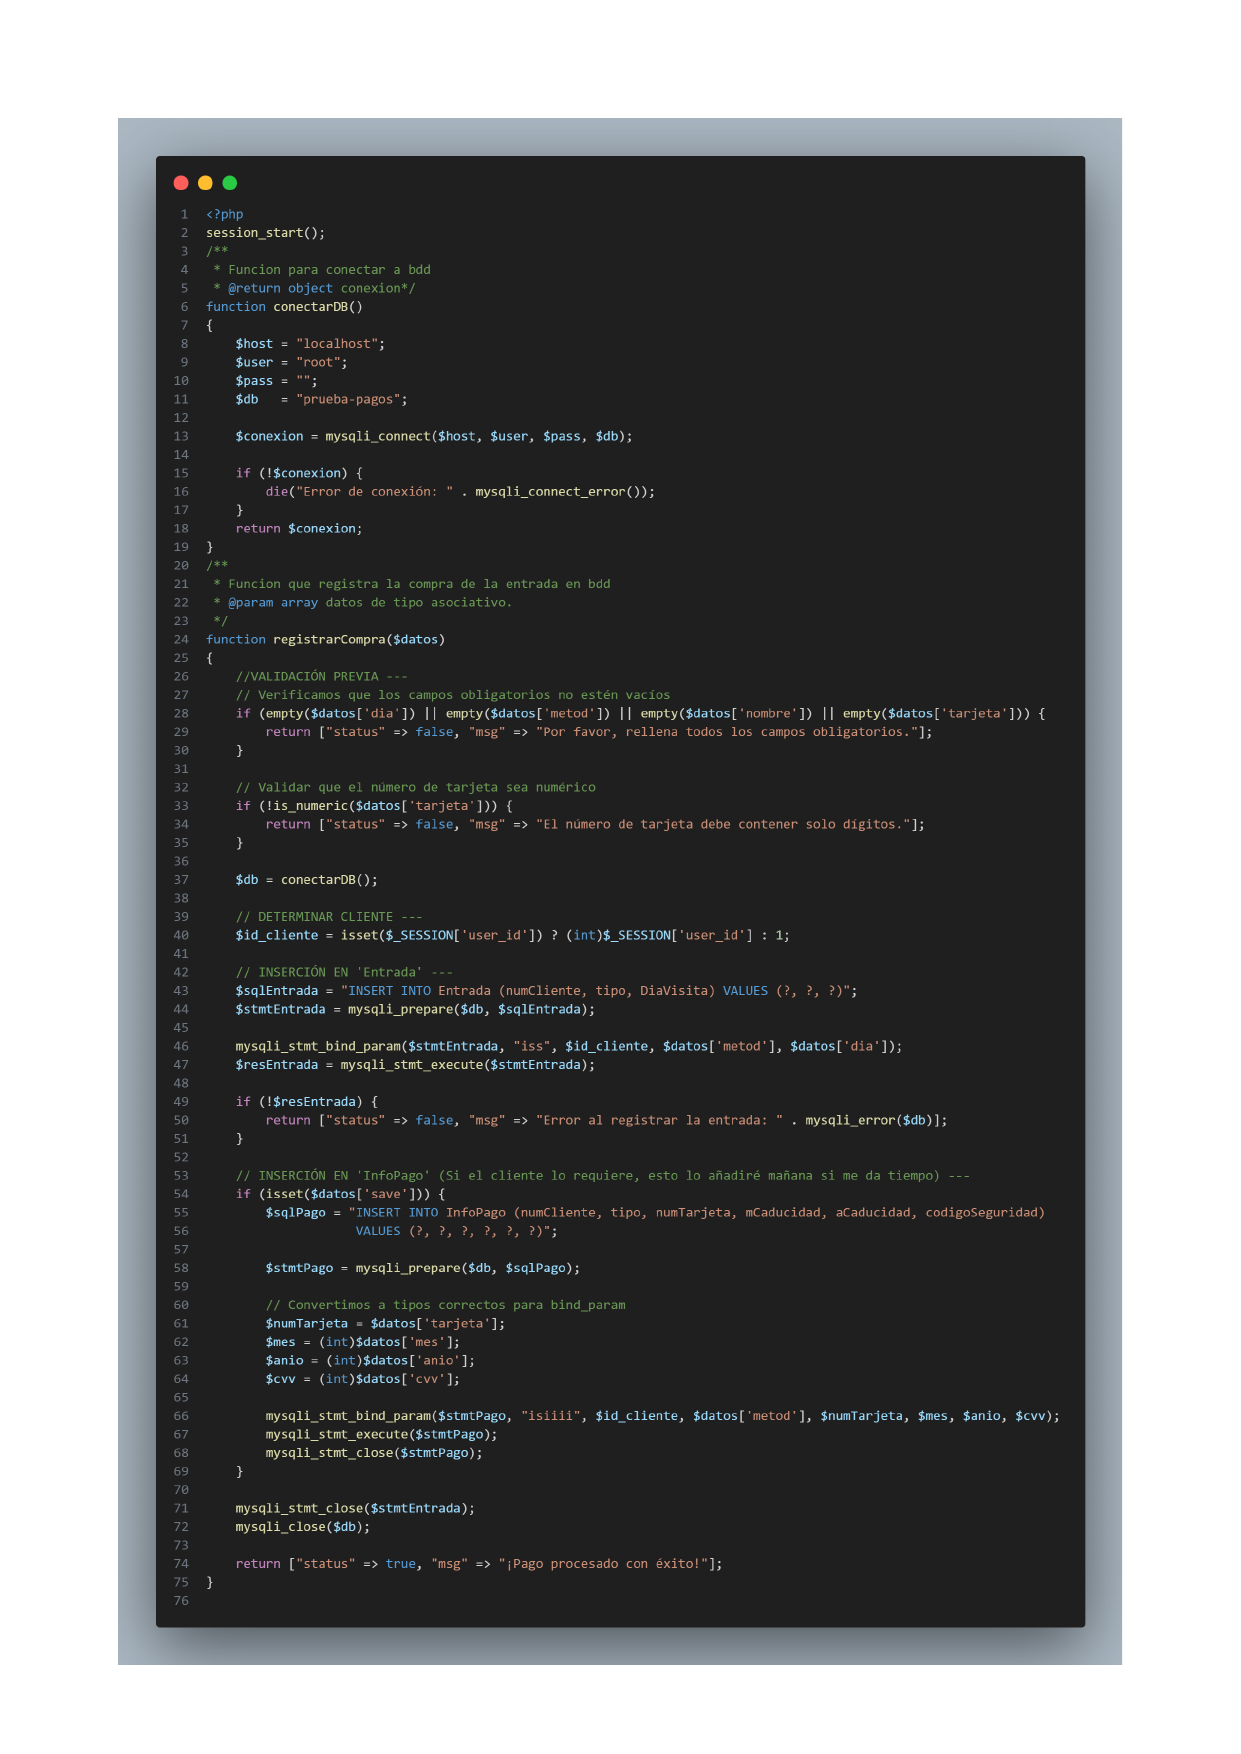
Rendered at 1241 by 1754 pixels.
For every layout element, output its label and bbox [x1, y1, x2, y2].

picture [118, 118, 1123, 1665]
